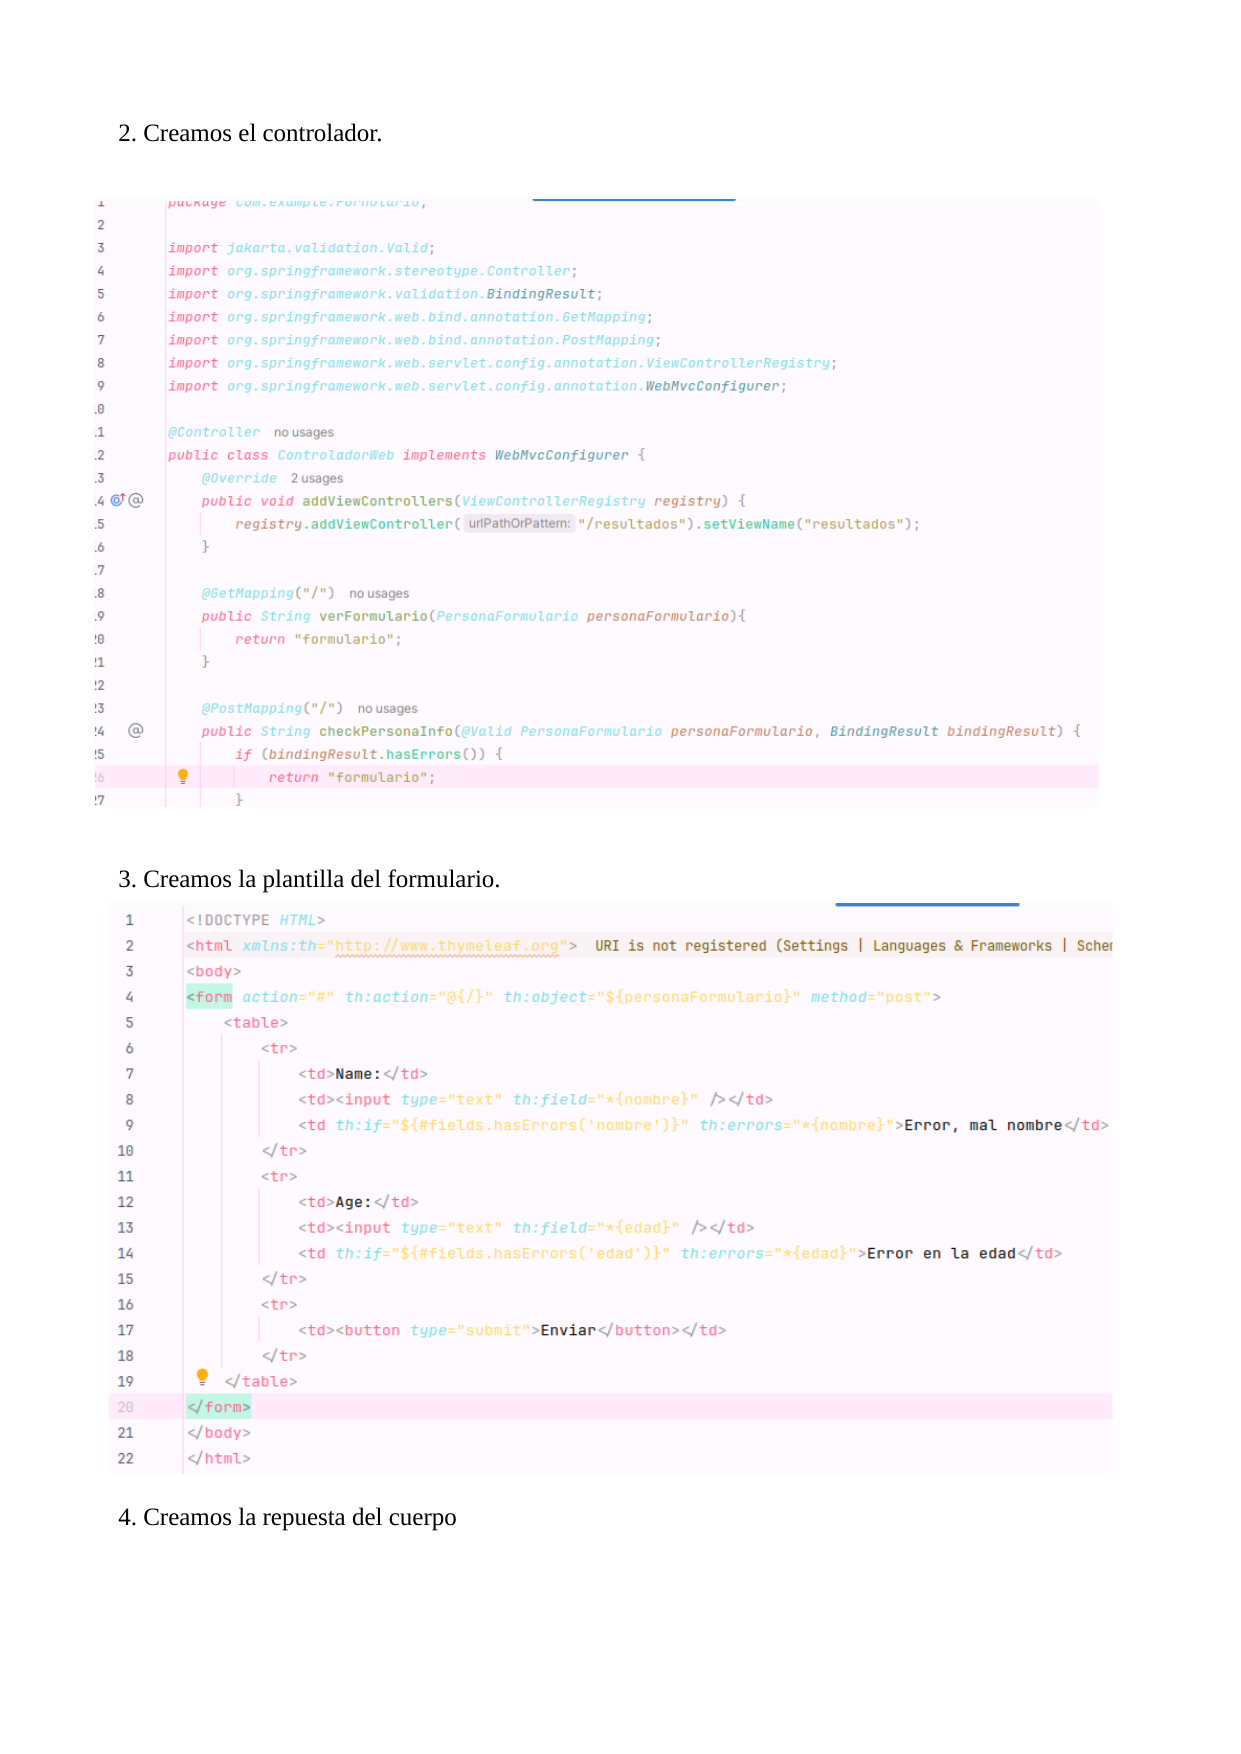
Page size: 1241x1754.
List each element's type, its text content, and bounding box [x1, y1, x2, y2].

text 2. Creamos el controlador. 3. Creamos la plantilla del formulario. [118, 118, 1122, 893]
text 4. Creamos la repuesta del cuerpo [118, 1502, 1122, 1531]
picture [94, 199, 1099, 807]
picture [108, 903, 1113, 1474]
